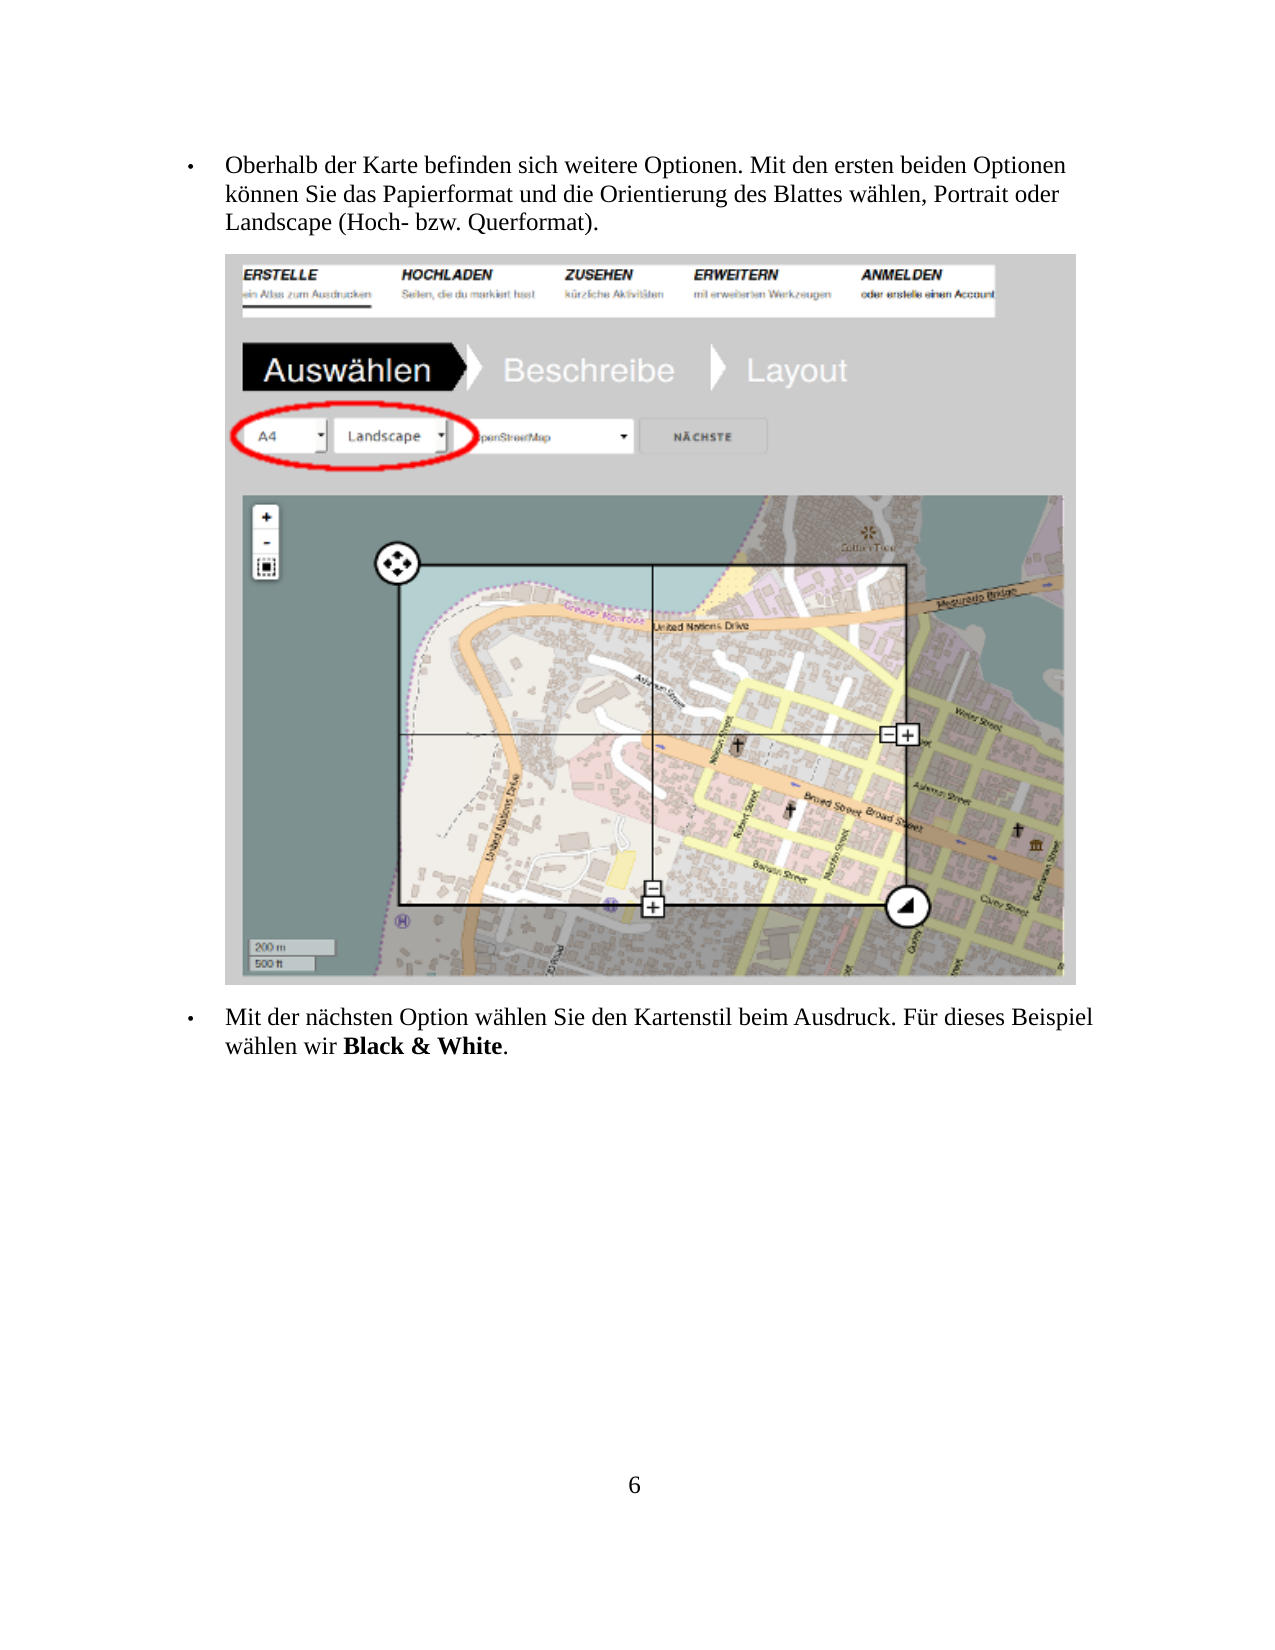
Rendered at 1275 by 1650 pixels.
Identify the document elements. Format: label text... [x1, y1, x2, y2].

list Mit der nächsten Option wählen Sie den Kartenstil beim Ausdruck. Für dieses Beispiel wählen wir Black & White. [187, 1002, 1125, 1060]
picture [225, 254, 1076, 985]
list Oberhalb der Karte befinden sich weitere Optionen. Mit den ersten beiden Optionen können Sie das Papierformat und die Orientierung des Blattes wählen, Portrait oder Landscape (Hoch- bzw. Querformat). [187, 150, 1125, 236]
